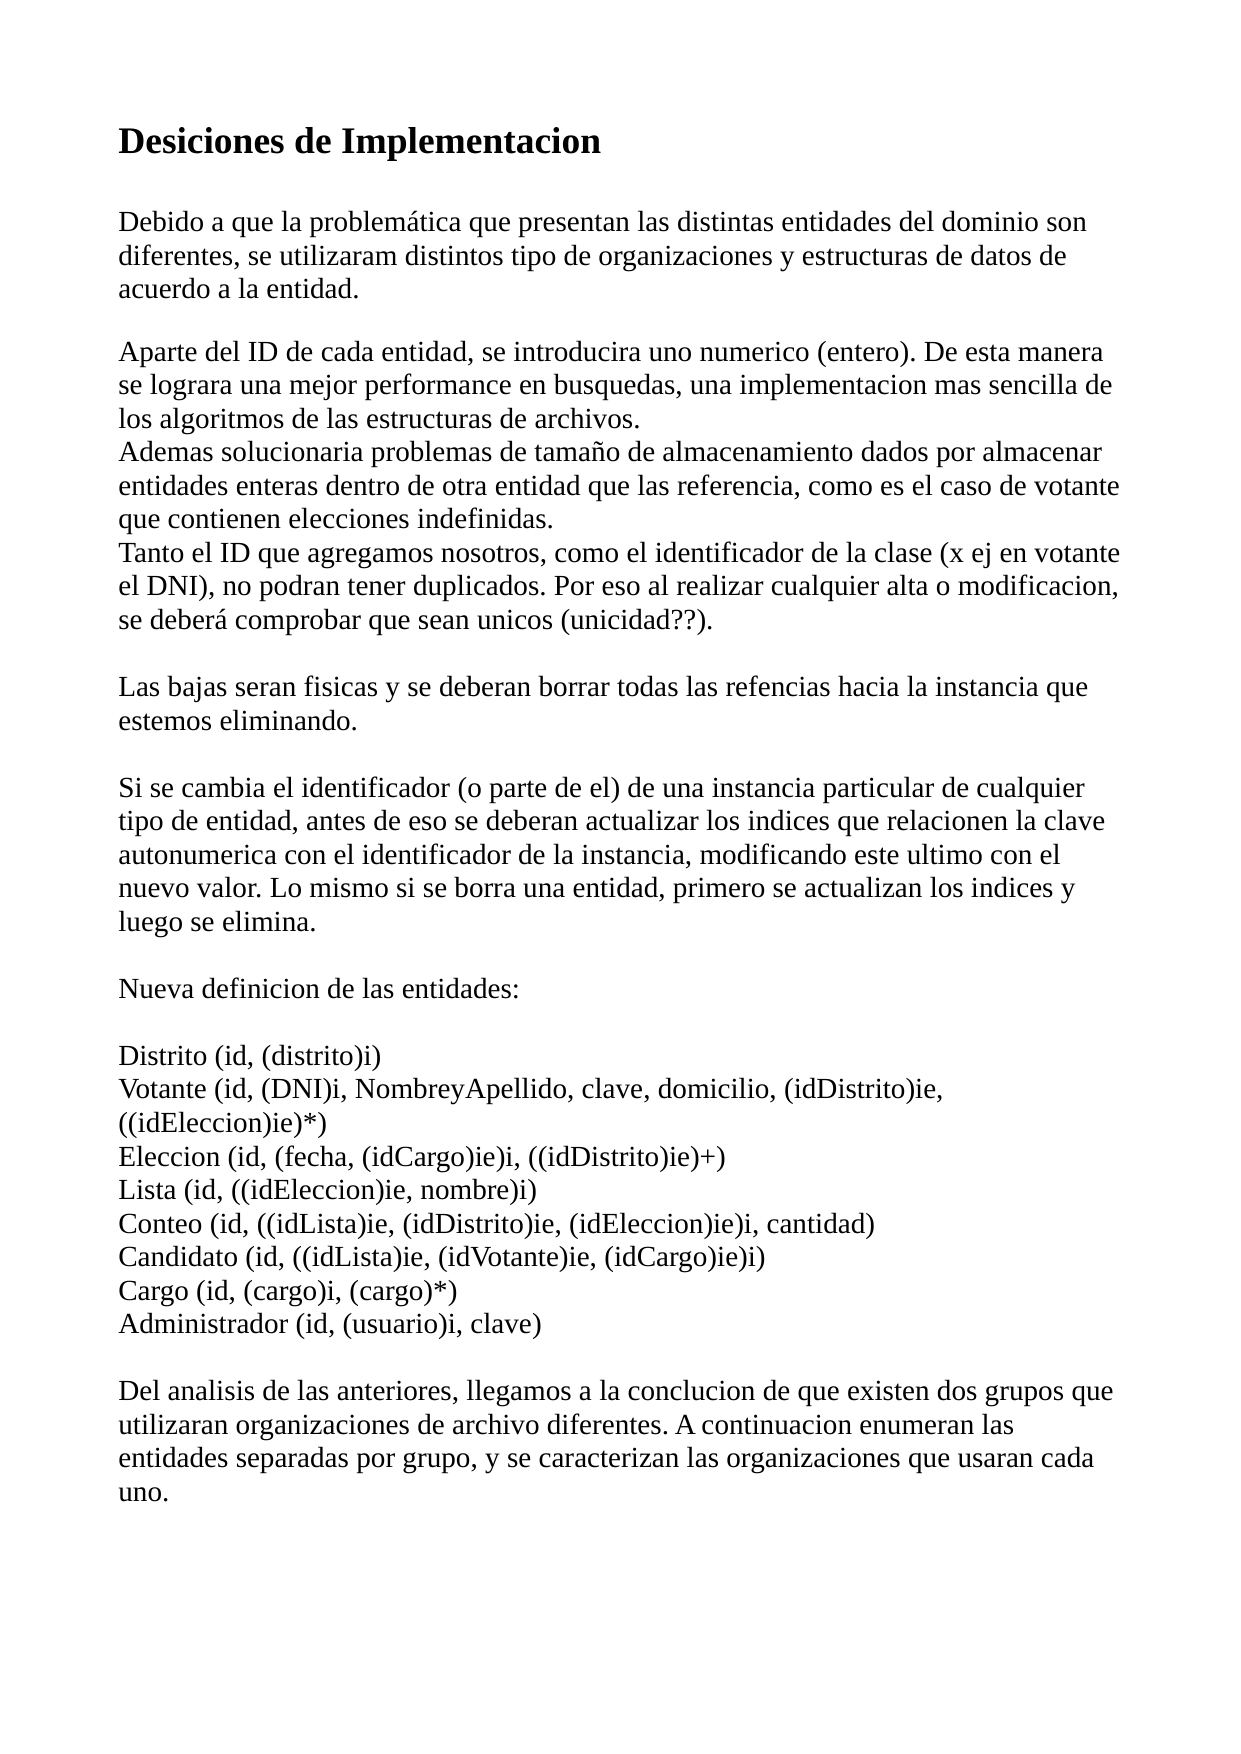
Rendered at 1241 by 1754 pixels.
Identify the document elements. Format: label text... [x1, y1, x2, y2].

text Cargo (id, (cargo)i, (cargo)*) [118, 1273, 1122, 1306]
text Administrador (id, (usuario)i, clave) [118, 1306, 1122, 1340]
text Votante (id, (DNI)i, NombreyApellido, clave, domicilio, (idDistrito)ie, ((idEleccion)ie)*) [118, 1072, 1122, 1139]
text Conteo (id, ((idLista)ie, (idDistrito)ie, (idEleccion)ie)i, cantidad) [118, 1206, 1122, 1239]
text Debido a que la problemática que presentan las distintas entidades del dominio son diferentes, se utilizaram distintos tipo de organizaciones y estructuras de datos de acuerdo a la entidad. [118, 204, 1122, 305]
text Del analisis de las anteriores, llegamos a la conclucion de que existen dos grupos que utilizaran organizaciones de archivo diferentes. A continuacion enumeran las entidades separadas por grupo, y se caracterizan las organizaciones que usaran cada uno. [118, 1373, 1122, 1508]
text Nueva definicion de las entidades: [118, 971, 1122, 1004]
text Candidato (id, ((idLista)ie, (idVotante)ie, (idCargo)ie)i) [118, 1239, 1122, 1273]
text Eleccion (id, (fecha, (idCargo)ie)i, ((idDistrito)ie)+) [118, 1139, 1122, 1172]
text Aparte del ID de cada entidad, se introducira uno numerico (entero). De esta manera se lograra una mejor performance en busquedas, una implementacion mas sencilla de los algoritmos de las estructuras de archivos. [118, 334, 1122, 434]
text Tanto el ID que agregamos nosotros, como el identificador de la clase (x ej en votante el DNI), no podran tener duplicados. Por eso al realizar cualquier alta o modificacion, se deberá comprobar que sean unicos (unicidad??). [118, 535, 1122, 636]
text Las bajas seran fisicas y se deberan borrar todas las refencias hacia la instancia que estemos eliminando. [118, 669, 1122, 736]
text Lista (id, ((idEleccion)ie, nombre)i) [118, 1172, 1122, 1206]
text Ademas solucionaria problemas de tamaño de almacenamiento dados por almacenar entidades enteras dentro de otra entidad que las referencia, como es el caso de votante que contienen elecciones indefinidas. [118, 434, 1122, 535]
text Distrito (id, (distrito)i) [118, 1038, 1122, 1072]
text Si se cambia el identificador (o parte de el) de una instancia particular de cualquier tipo de entidad, antes de eso se deberan actualizar los indices que relacionen la clave autonumerica con el identificador de la instancia, modificando este ultimo con el nuevo valor. Lo mismo si se borra una entidad, primero se actualizan los indices y luego se elimina. [118, 770, 1122, 937]
text Desiciones de Implementacion [118, 118, 1122, 161]
